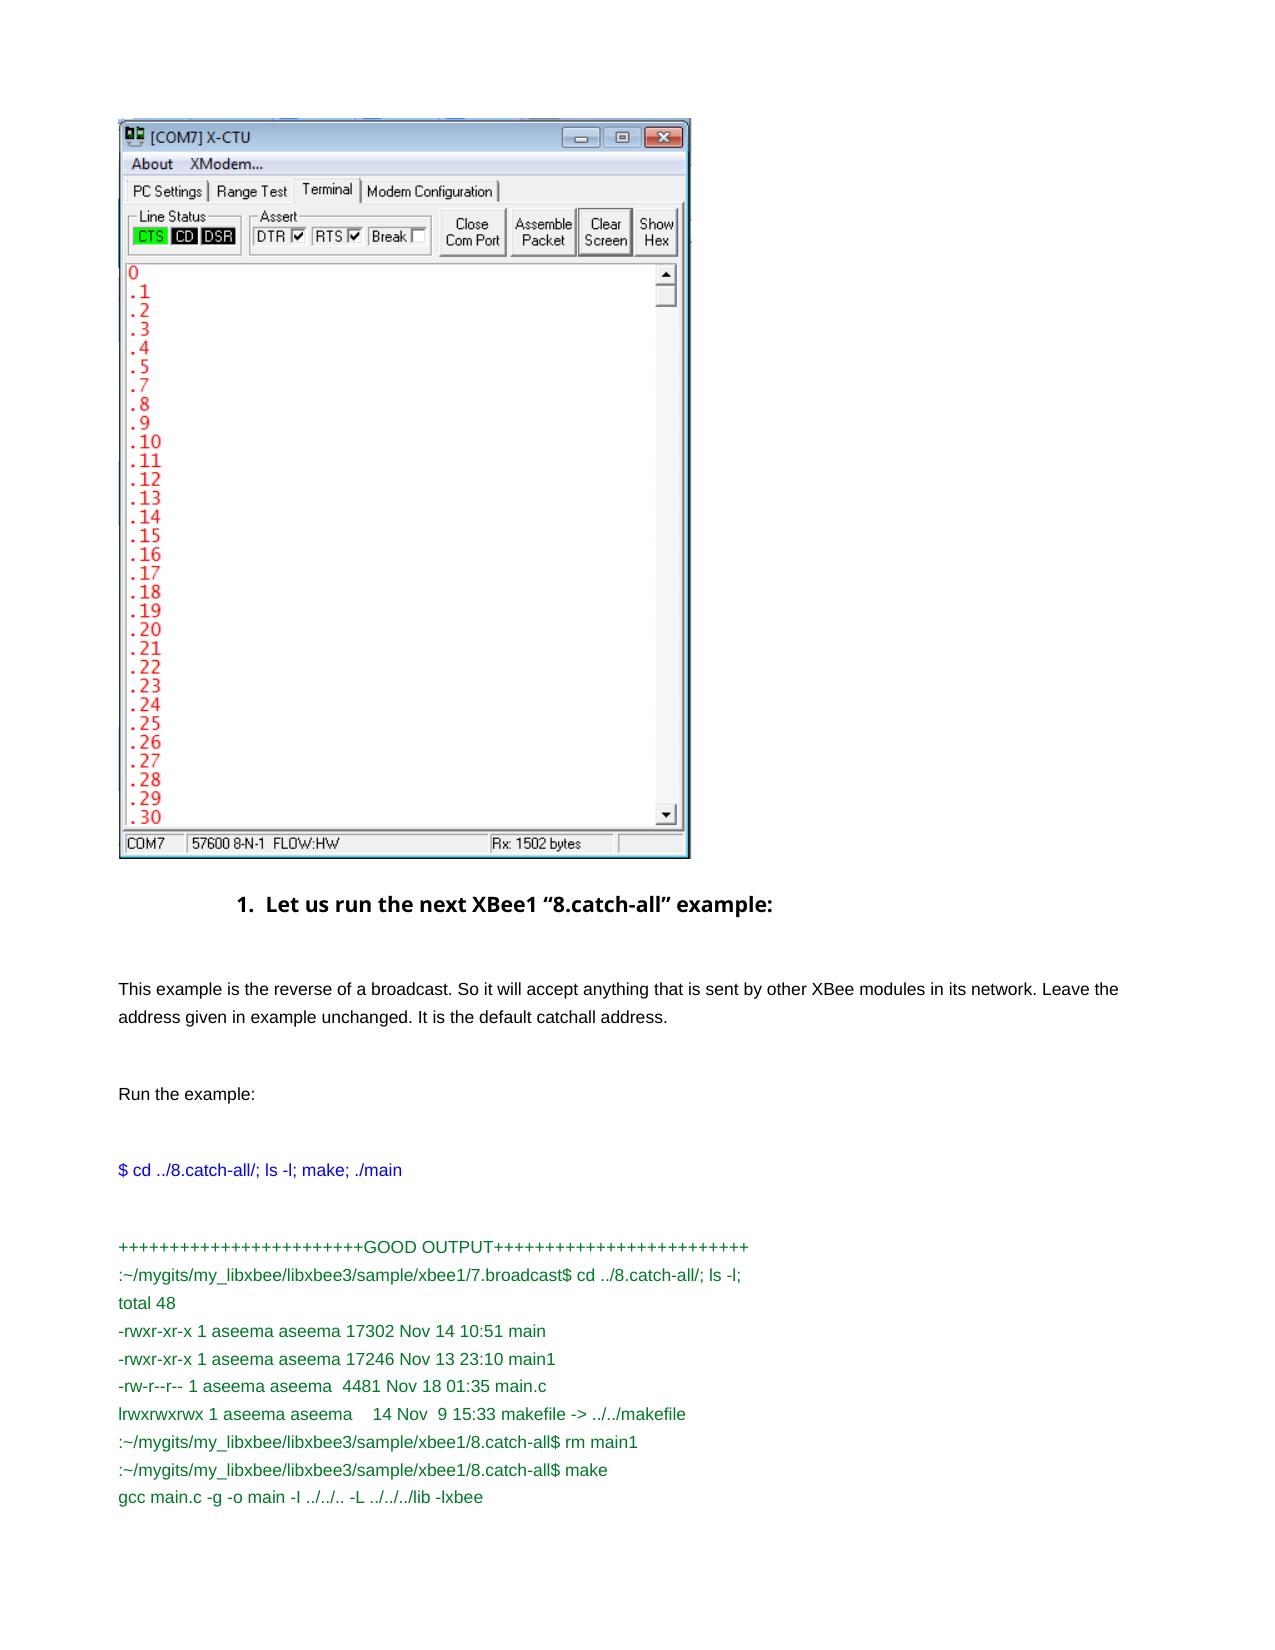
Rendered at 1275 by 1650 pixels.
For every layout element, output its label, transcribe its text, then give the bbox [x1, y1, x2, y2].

text gcc main.c -g -o main -I ../../.. -L ../../../lib -lxbee [118, 1487, 1157, 1508]
text ++++++++++++++++++++++++GOOD OUTPUT+++++++++++++++++++++++++ [118, 1237, 1157, 1257]
text :~/mygits/my_libxbee/libxbee3/sample/xbee1/7.broadcast$ cd ../8.catch-all/; ls -l; [118, 1265, 1157, 1285]
text lrwxrwxrwx 1 aseema aseema 14 Nov 9 15:33 makefile -> ../../makefile [118, 1404, 1157, 1424]
text -rw-r--r-- 1 aseema aseema 4481 Nov 18 01:35 main.c [118, 1376, 1157, 1396]
text This example is the reverse of a broadcast. So it will accept anything that is sent by other XBee modules in its network. Leave the address given in example unchanged. It is the default catchall address. [118, 979, 1157, 1027]
text -rwxr-xr-x 1 aseema aseema 17246 Nov 13 23:10 main1 [118, 1348, 1157, 1369]
text :~/mygits/my_libxbee/libxbee3/sample/xbee1/8.catch-all$ rm main1 [118, 1432, 1157, 1452]
text $ cd ../8.catch-all/; ls -l; make; ./main [118, 1160, 1157, 1181]
subtitle Let us run the next XBee1 “8.catch-all” example: [236, 890, 1157, 919]
picture [118, 118, 692, 859]
text -rwxr-xr-x 1 aseema aseema 17302 Nov 14 10:51 main [118, 1321, 1157, 1341]
text Run the example: [118, 1083, 1157, 1104]
text total 48 [118, 1293, 1157, 1313]
text :~/mygits/my_libxbee/libxbee3/sample/xbee1/8.catch-all$ make [118, 1460, 1157, 1480]
